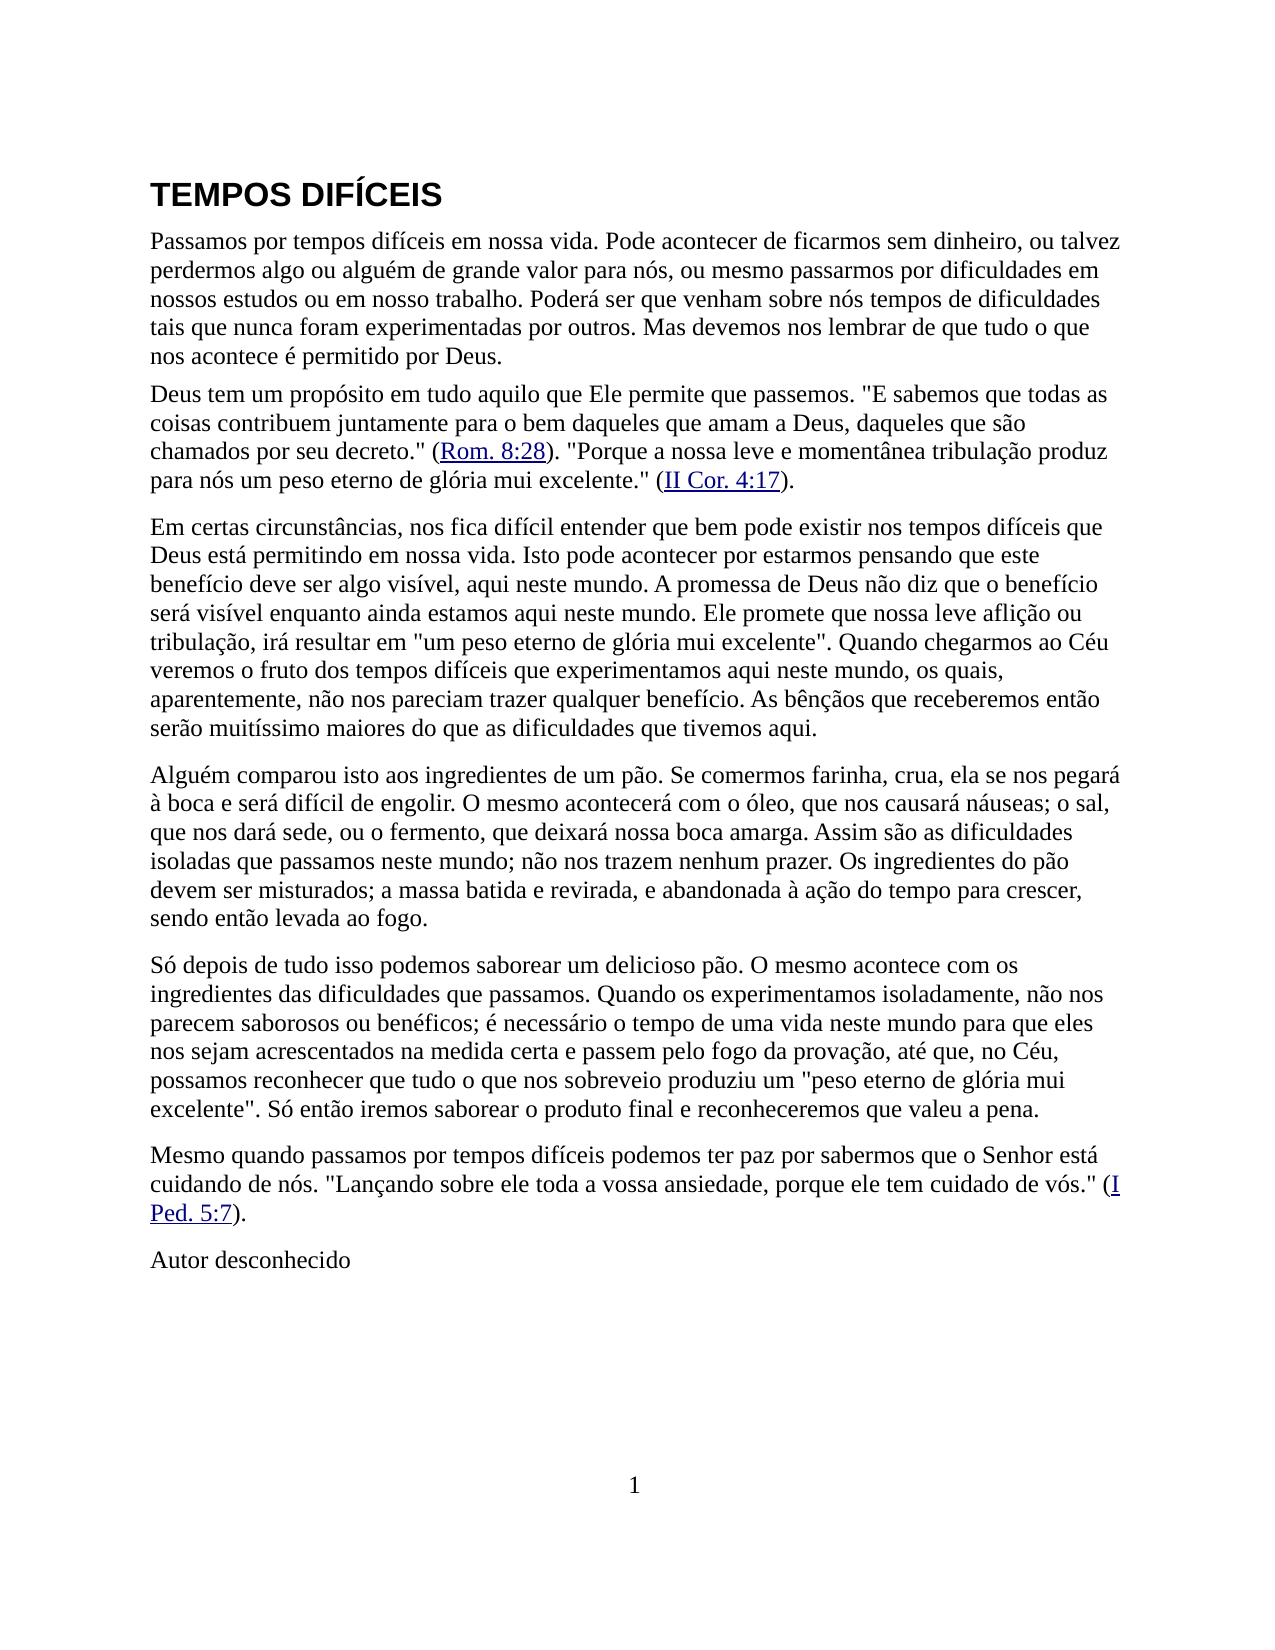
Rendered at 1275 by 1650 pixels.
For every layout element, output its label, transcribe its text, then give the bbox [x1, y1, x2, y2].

text Passamos por tempos difíceis em nossa vida. Pode acontecer de ficarmos sem dinheiro, ou talvez perdermos algo ou alguém de grande valor para nós, ou mesmo passarmos por dificuldades em nossos estudos ou em nosso trabalho. Poderá ser que venham sobre nós tempos de dificuldades tais que nunca foram experimentadas por outros. Mas devemos nos lembrar de que tudo o que nos acontece é permitido por Deus. [150, 226, 1125, 370]
text Alguém comparou isto aos ingredientes de um pão. Se comermos farinha, crua, ela se nos pegará à boca e será difícil de engolir. O mesmo acontecerá com o óleo, que nos causará náuseas; o sal, que nos dará sede, ou o fermento, que deixará nossa boca amarga. Assim são as dificuldades isoladas que passamos neste mundo; não nos trazem nenhum prazer. Os ingredientes do pão devem ser misturados; a massa batida e revirada, e abandonada à ação do tempo para crescer, sendo então levada ao fogo. [150, 760, 1125, 932]
text Deus tem um propósito em tudo aquilo que Ele permite que passemos. "E sabemos que todas as coisas contribuem juntamente para o bem daqueles que amam a Deus, daqueles que são chamados por seu decreto." (Rom. 8:28). "Porque a nossa leve e momentânea tribulação produz para nós um peso eterno de glória mui excelente." (II Cor. 4:17). [150, 379, 1125, 494]
text Em certas circunstâncias, nos fica difícil entender que bem pode existir nos tempos difíceis que Deus está permitindo em nossa vida. Isto pode acontecer por estarmos pensando que este benefício deve ser algo visível, aqui neste mundo. A promessa de Deus não diz que o benefício será visível enquanto ainda estamos aqui neste mundo. Ele promete que nossa leve aflição ou tribulação, irá resultar em "um peso eterno de glória mui excelente". Quando chegarmos ao Céu veremos o fruto dos tempos difíceis que experimentamos aqui neste mundo, os quais, aparentemente, não nos pareciam trazer qualquer benefício. As bênçãos que receberemos então serão muitíssimo maiores do que as dificuldades que tivemos aqui. [150, 512, 1125, 742]
subtitle TEMPOS DIFÍCEIS [150, 175, 1125, 214]
text Mesmo quando passamos por tempos difíceis podemos ter paz por sabermos que o Senhor está cuidando de nós. "Lançando sobre ele toda a vossa ansiedade, porque ele tem cuidado de vós." (I Ped. 5:7). [150, 1141, 1125, 1227]
text Só depois de tudo isso podemos saborear um delicioso pão. O mesmo acontece com os ingredientes das dificuldades que passamos. Quando os experimentamos isoladamente, não nos parecem saborosos ou benéficos; é necessário o tempo de uma vida neste mundo para que eles nos sejam acrescentados na medida certa e passem pelo fogo da provação, até que, no Céu, possamos reconhecer que tudo o que nos sobreveio produziu um "peso eterno de glória mui excelente". Só então iremos saborear o produto final e reconheceremos que valeu a pena. [150, 950, 1125, 1123]
text Autor desconhecido [150, 1245, 1125, 1273]
